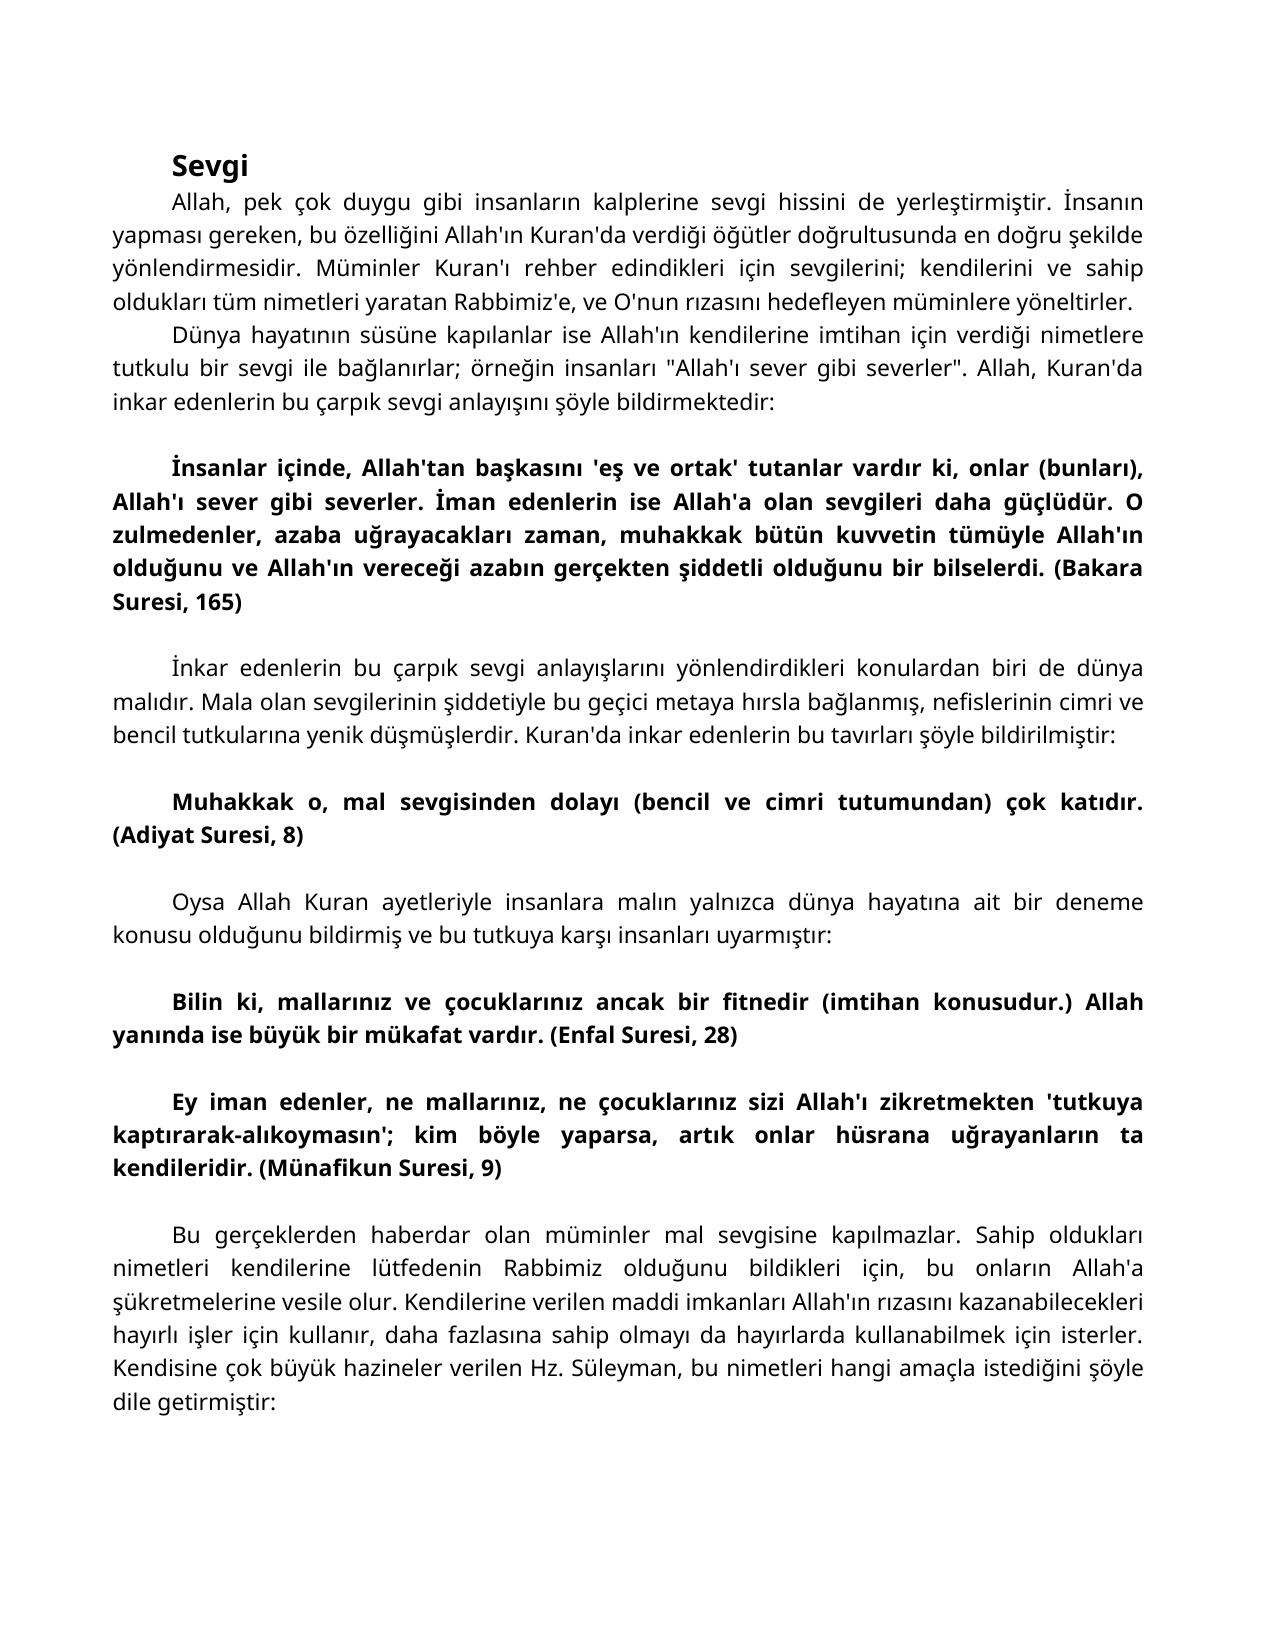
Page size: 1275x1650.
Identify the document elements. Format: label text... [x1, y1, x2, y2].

text Muhakkak o, mal sevgisinden dolayı (bencil ve cimri tutumundan) çok katıdır. (Adiyat Suresi, 8) [112, 783, 1145, 850]
text Oysa Allah Kuran ayetleriyle insanlara malın yalnızca dünya hayatına ait bir deneme konusu olduğunu bildirmiş ve bu tutkuya karşı insanları uyarmıştır: [112, 883, 1145, 950]
text İnkar edenlerin bu çarpık sevgi anlayışlarını yönlendirdikleri konulardan biri de dünya malıdır. Mala olan sevgilerinin şiddetiyle bu geçici metaya hırsla bağlanmış, nefislerinin cimri ve bencil tutkularına yenik düşmüşlerdir. Kuran'da inkar edenlerin bu tavırları şöyle bildirilmiştir: [112, 650, 1145, 750]
text Dünya hayatının süsüne kapılanlar ise Allah'ın kendilerine imtihan için verdiği nimetlere tutkulu bir sevgi ile bağlanırlar; örneğin insanları "Allah'ı sever gibi severler". Allah, Kuran'da inkar edenlerin bu çarpık sevgi anlayışını şöyle bildirmektedir: [112, 317, 1145, 417]
text Sevgi [112, 150, 1145, 183]
text Bilin ki, mallarınız ve çocuklarınız ancak bir fitnedir (imtihan konusudur.) Allah yanında ise büyük bir mükafat vardır. (Enfal Suresi, 28) [112, 983, 1145, 1050]
text İnsanlar içinde, Allah'tan başkasını 'eş ve ortak' tutanlar vardır ki, onlar (bunları), Allah'ı sever gibi severler. İman edenlerin ise Allah'a olan sevgileri daha güçlüdür. O zulmedenler, azaba uğrayacakları zaman, muhakkak bütün kuvvetin tümüyle Allah'ın olduğunu ve Allah'ın vereceği azabın gerçekten şiddetli olduğunu bir bilselerdi. (Bakara Suresi, 165) [112, 450, 1145, 617]
text Ey iman edenler, ne mallarınız, ne çocuklarınız sizi Allah'ı zikretmekten 'tutkuya kaptırarak-alıkoymasın'; kim böyle yaparsa, artık onlar hüsrana uğrayanların ta kendileridir. (Münafikun Suresi, 9) [112, 1083, 1145, 1183]
text Allah, pek çok duygu gibi insanların kalplerine sevgi hissini de yerleştirmiştir. İnsanın yapması gereken, bu özelliğini Allah'ın Kuran'da verdiği öğütler doğrultusunda en doğru şekilde yönlendirmesidir. Müminler Kuran'ı rehber edindikleri için sevgilerini; kendilerini ve sahip oldukları tüm nimetleri yaratan Rabbimiz'e, ve O'nun rızasını hedefleyen müminlere yöneltirler. [112, 183, 1145, 317]
text Bu gerçeklerden haberdar olan müminler mal sevgisine kapılmazlar. Sahip oldukları nimetleri kendilerine lütfedenin Rabbimiz olduğunu bildikleri için, bu onların Allah'a şükretmelerine vesile olur. Kendilerine verilen maddi imkanları Allah'ın rızasını kazanabilecekleri hayırlı işler için kullanır, daha fazlasına sahip olmayı da hayırlarda kullanabilmek için isterler. Kendisine çok büyük hazineler verilen Hz. Süleyman, bu nimetleri hangi amaçla istediğini şöyle dile getirmiştir: [112, 1217, 1145, 1417]
